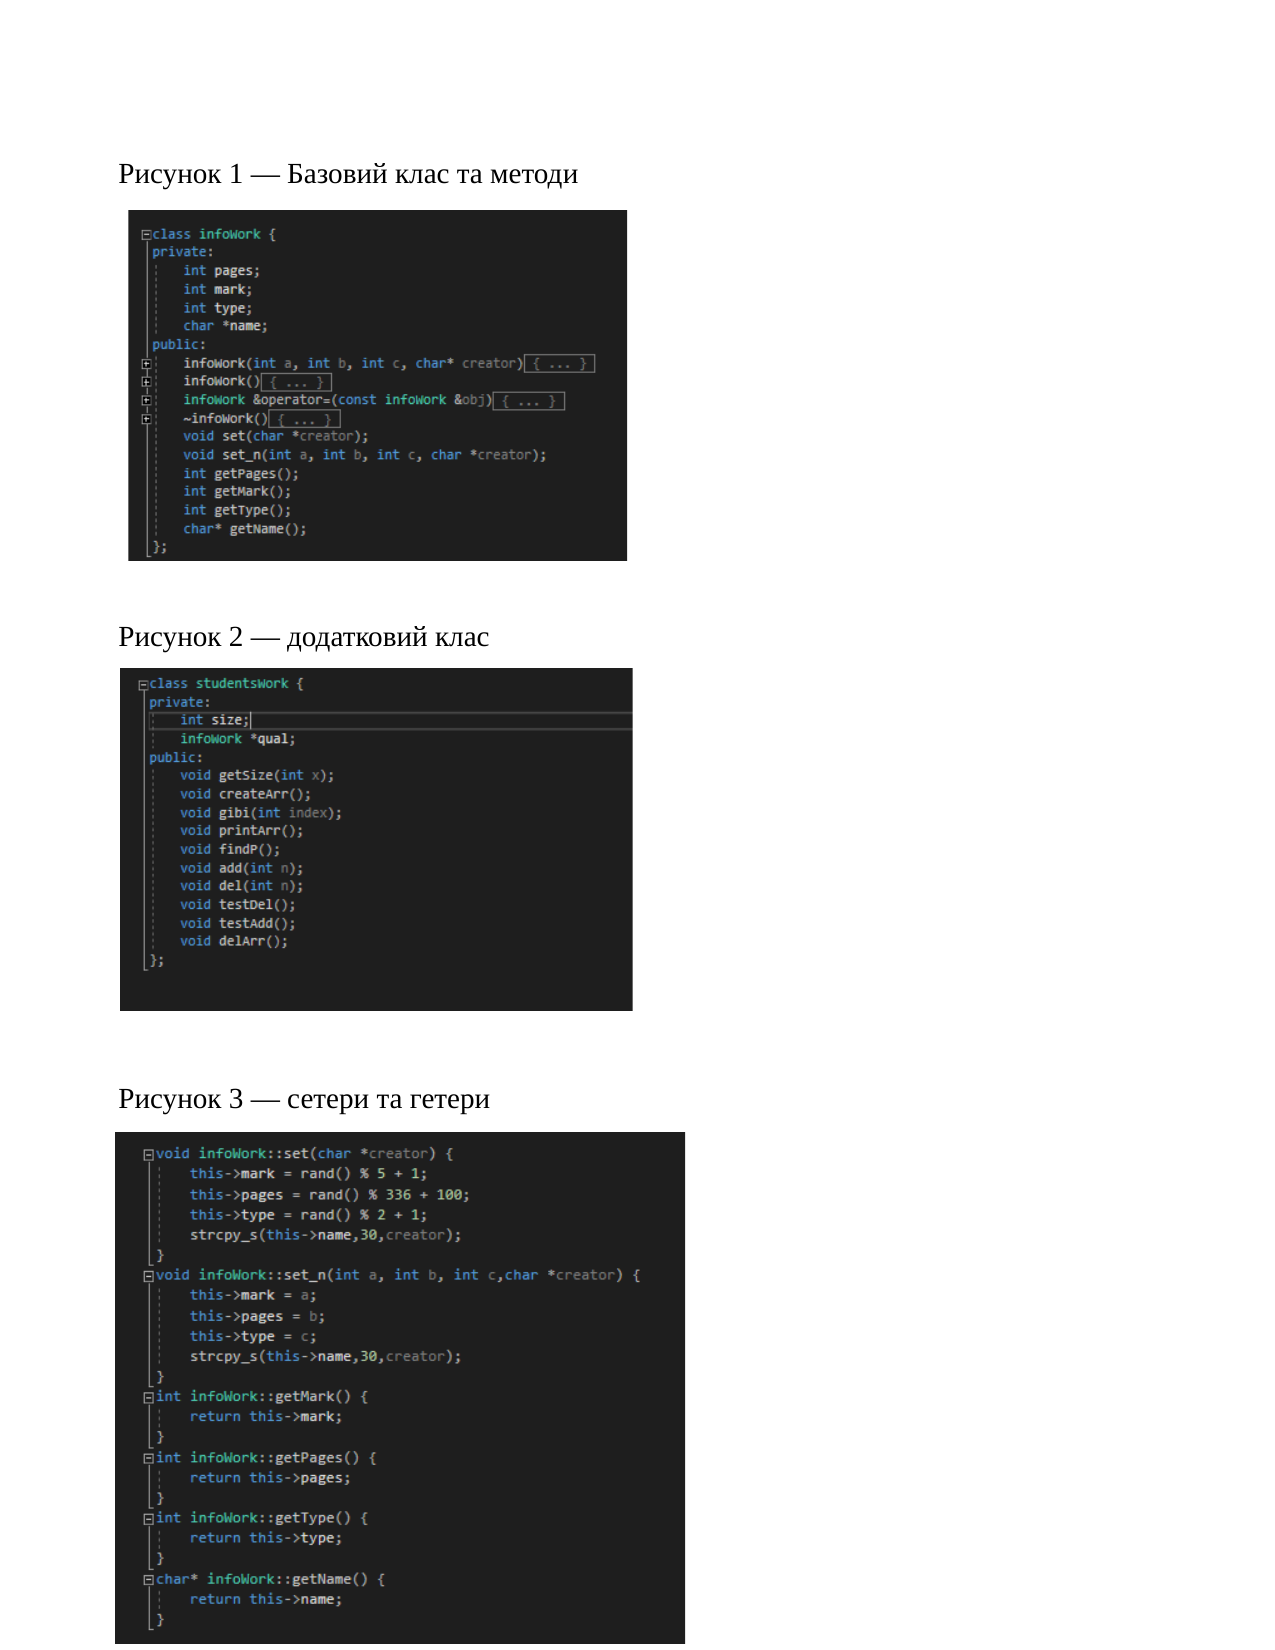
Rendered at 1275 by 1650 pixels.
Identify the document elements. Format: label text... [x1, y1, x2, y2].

text Рисунок 3 — сетери та гетери [118, 1082, 1157, 1115]
picture [128, 210, 628, 561]
picture [115, 1132, 686, 1644]
picture [120, 668, 633, 1011]
text Рисунок 2 — додатковий клас [118, 619, 1157, 653]
text Рисунок 1 — Базовий клас та методи [118, 118, 1157, 190]
